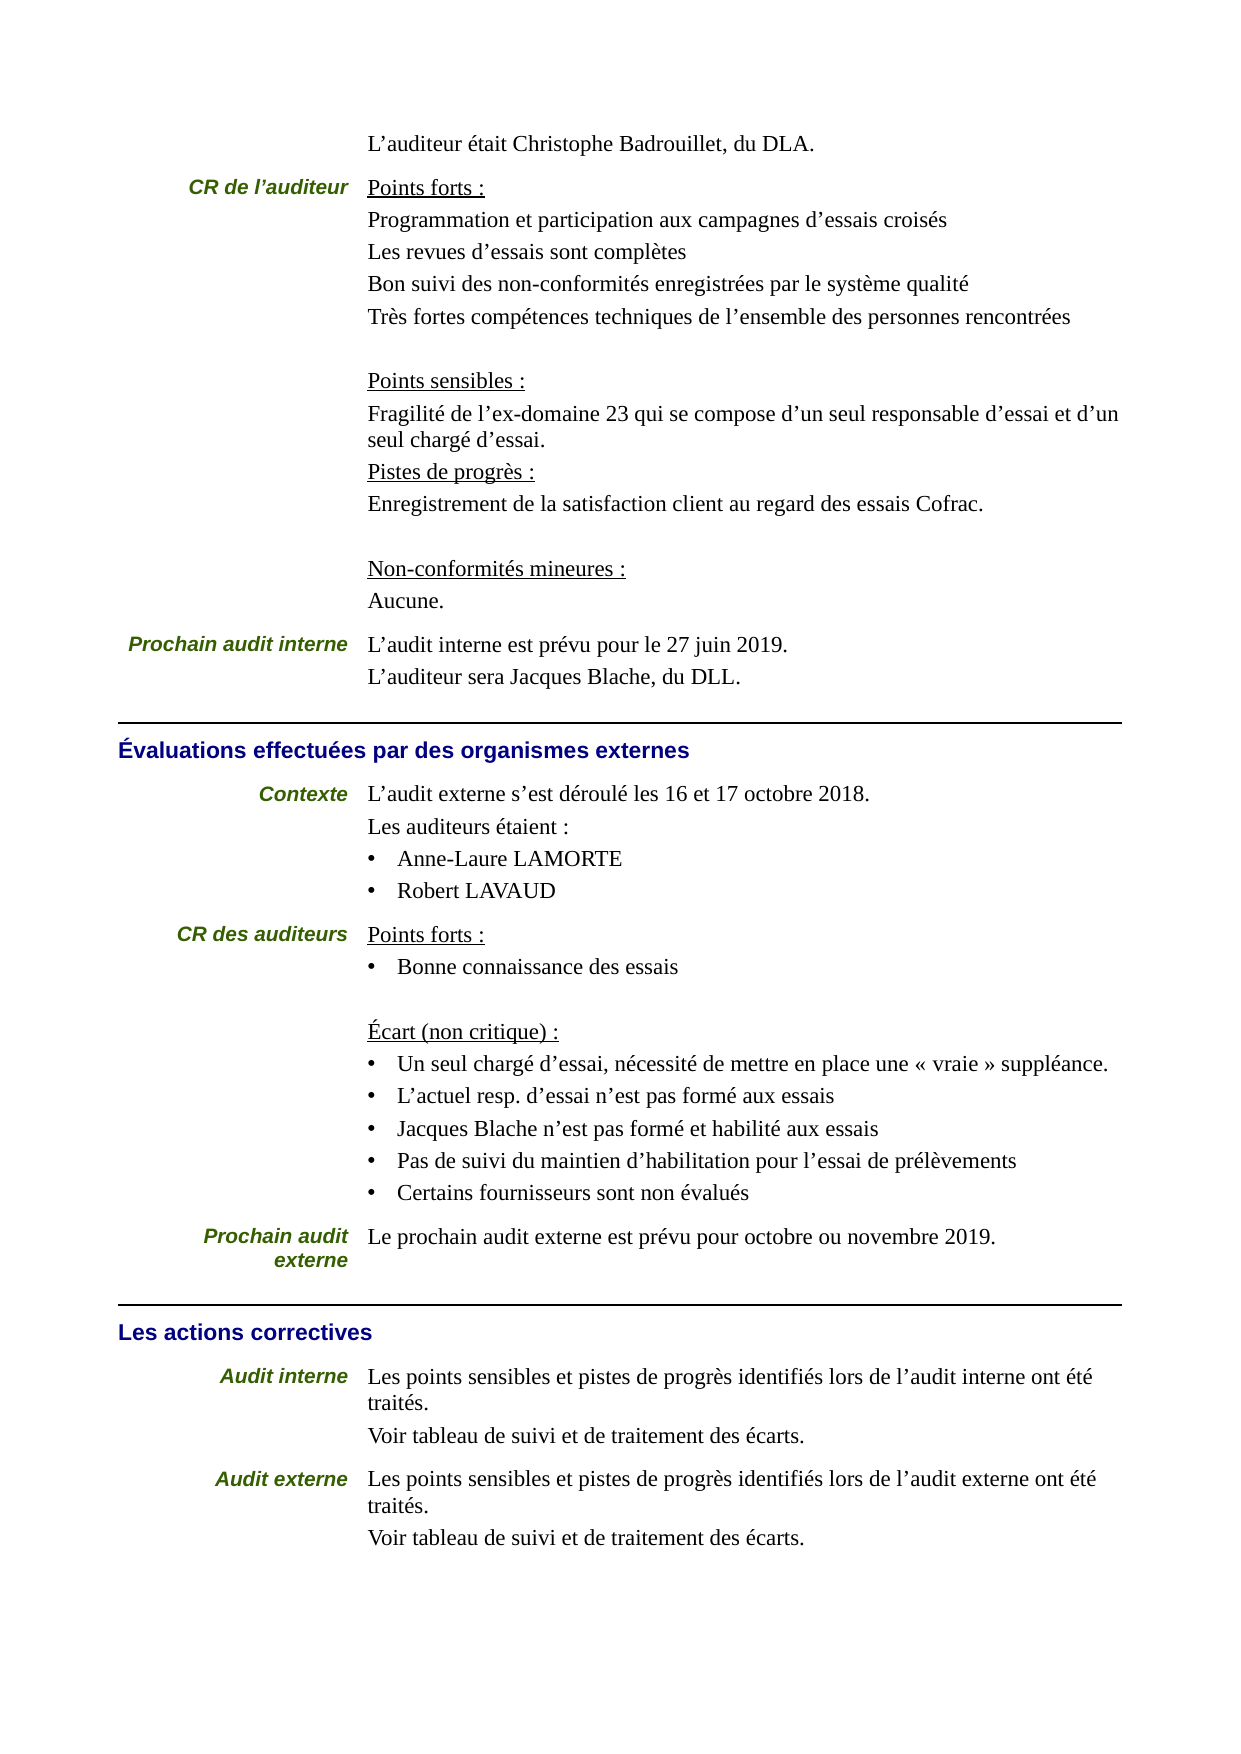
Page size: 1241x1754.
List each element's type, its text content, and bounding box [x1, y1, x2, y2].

table_header CR de l’auditeur [118, 162, 356, 619]
table_header L’audit externe s’est déroulé les 16 et 17 octobre 2018. Les auditeurs étaient : Anne-Laure LAMORTE Robert LAVAUD [356, 769, 1122, 909]
table_header Prochain audit interne [118, 620, 356, 696]
table_header Contexte [118, 769, 356, 909]
table_header Le prochain audit externe est prévu pour octobre ou novembre 2019. [356, 1212, 1122, 1278]
table_header L’auditeur était Christophe Badrouillet, du DLA. [356, 118, 1122, 162]
table_header [118, 118, 356, 162]
table_header Les points sensibles et pistes de progrès identifiés lors de l’audit interne ont été traités. Voir tableau de suivi et de traitement des écarts. [356, 1351, 1122, 1454]
table_header CR des auditeurs [118, 910, 356, 1212]
table_header Les points sensibles et pistes de progrès identifiés lors de l’audit externe ont été traités. Voir tableau de suivi et de traitement des écarts. [356, 1454, 1122, 1556]
table_header Audit interne [118, 1351, 356, 1454]
table_header Points forts : Programmation et participation aux campagnes d’essais croisés Les revues d’essais sont complètes Bon suivi des non-conformités enregistrées par le système qualité Très fortes compétences techniques de l’ensemble des personnes rencontrées Points sensibles : Fragilité de l’ex-domaine 23 qui se compose d’un seul responsable d’essai et d’un seul chargé d’essai. Pistes de progrès : Enregistrement de la satisfaction client au regard des essais Cofrac. Non-conformités mineures : Aucune. [356, 162, 1122, 619]
table_header Audit externe [118, 1454, 356, 1556]
table_header Points forts : Bonne connaissance des essais Écart (non critique) : Un seul chargé d’essai, nécessité de mettre en place une « vraie » suppléance. L’actuel resp. d’essai n’est pas formé aux essais Jacques Blache n’est pas formé et habilité aux essais Pas de suivi du maintien d’habilitation pour l’essai de prélèvements Certains fournisseurs sont non évalués [356, 910, 1122, 1212]
table_header L’audit interne est prévu pour le 27 juin 2019. L’auditeur sera Jacques Blache, du DLL. [356, 620, 1122, 696]
table_header Évaluations effectuées par des organismes externes [118, 724, 1122, 769]
table_header Prochain audit externe [118, 1212, 356, 1278]
table_header Les actions correctives [118, 1306, 1122, 1351]
